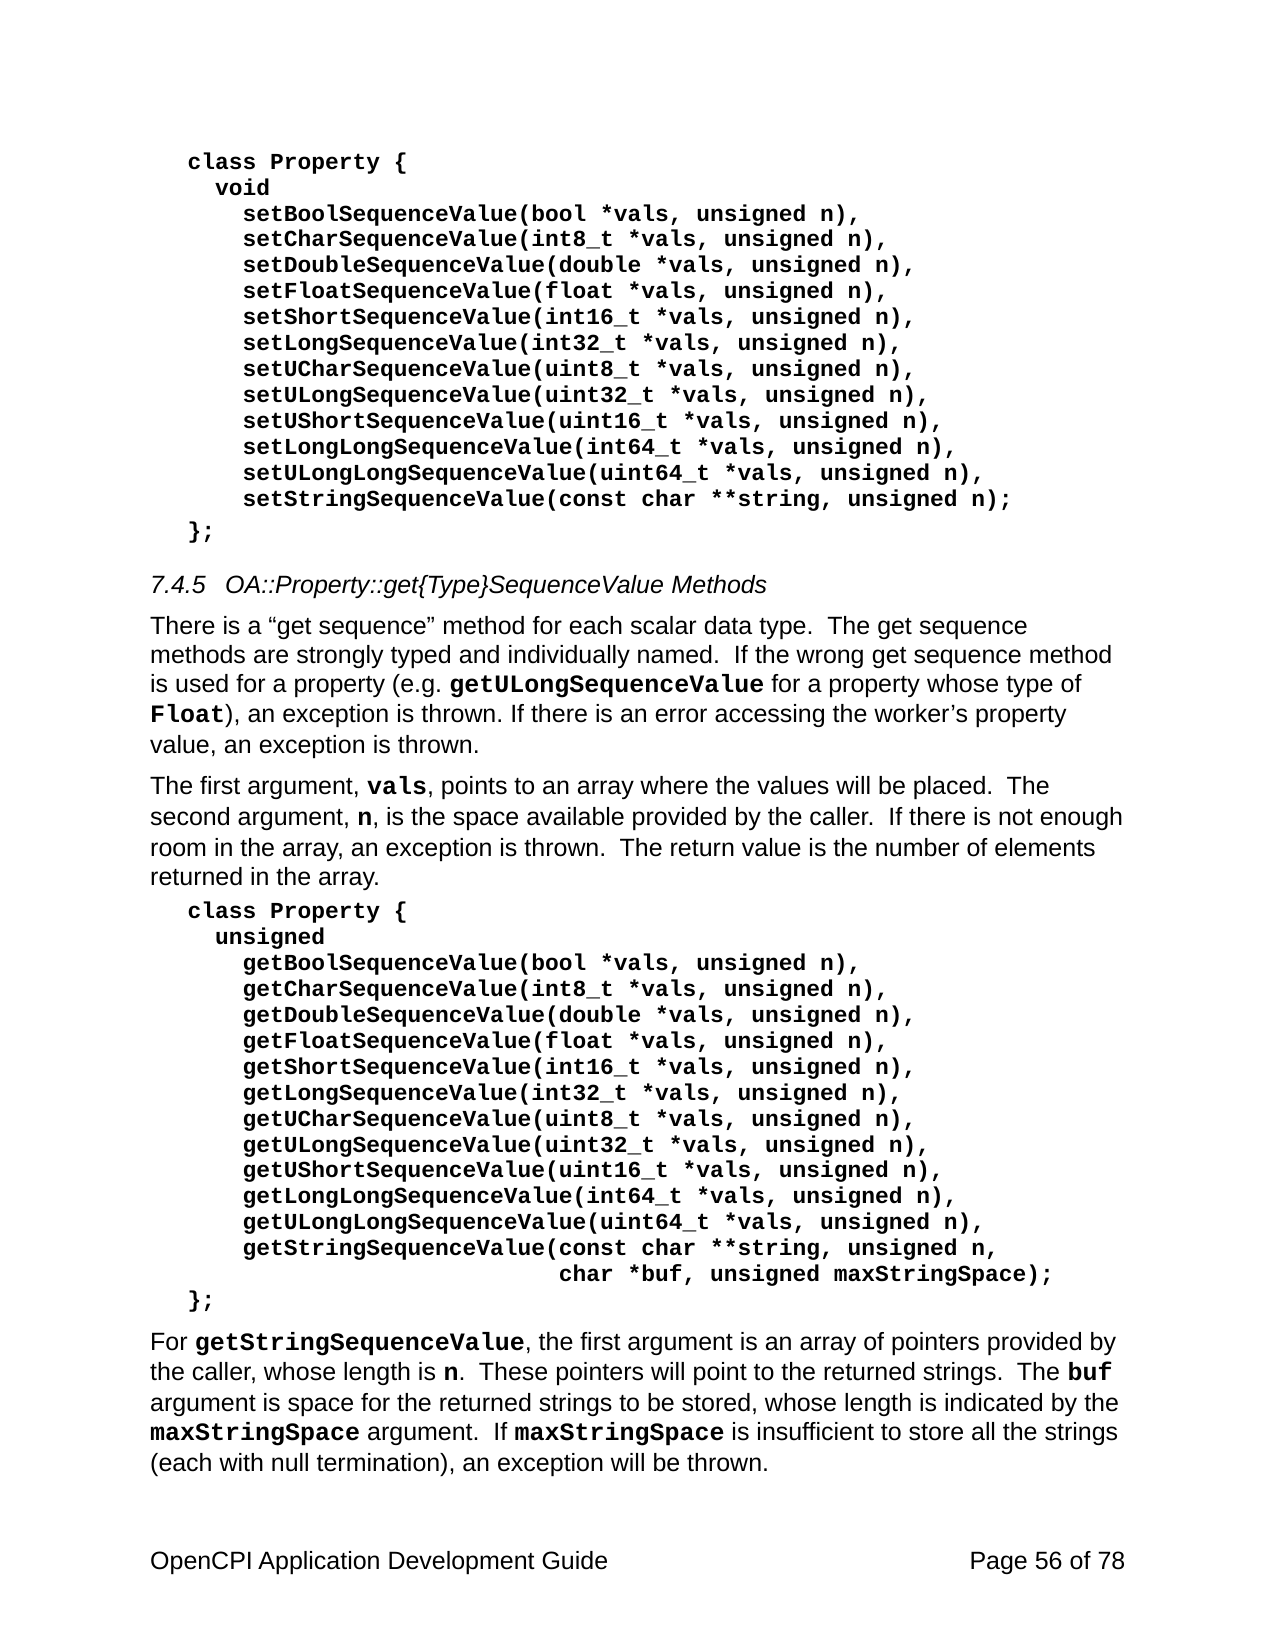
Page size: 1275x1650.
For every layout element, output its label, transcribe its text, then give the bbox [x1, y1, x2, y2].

text The first argument, vals, points to an array where the values will be placed. The second argument, n, is the space available provided by the caller. If there is not enough room in the array, an exception is thrown. The return value is the number of elements returned in the array. [150, 771, 1125, 891]
text class Property { void setBoolSequenceValue(bool *vals, unsigned n), setCharSequenceValue(int8_t *vals, unsigned n), setDoubleSequenceValue(double *vals, unsigned n), setFloatSequenceValue(float *vals, unsigned n), setShortSequenceValue(int16_t *vals, unsigned n), setLongSequenceValue(int32_t *vals, unsigned n), setUCharSequenceValue(uint8_t *vals, unsigned n), setULongSequenceValue(uint32_t *vals, unsigned n), setUShortSequenceValue(uint16_t *vals, unsigned n), setLongLongSequenceValue(int64_t *vals, unsigned n), setULongLongSequenceValue(uint64_t *vals, unsigned n), setStringSequenceValue(const char **string, unsigned n); [187, 150, 1125, 513]
text class Property { unsigned getBoolSequenceValue(bool *vals, unsigned n), getCharSequenceValue(int8_t *vals, unsigned n), getDoubleSequenceValue(double *vals, unsigned n), getFloatSequenceValue(float *vals, unsigned n), getShortSequenceValue(int16_t *vals, unsigned n), getLongSequenceValue(int32_t *vals, unsigned n), getUCharSequenceValue(uint8_t *vals, unsigned n), getULongSequenceValue(uint32_t *vals, unsigned n), getUShortSequenceValue(uint16_t *vals, unsigned n), getLongLongSequenceValue(int64_t *vals, unsigned n), getULongLongSequenceValue(uint64_t *vals, unsigned n), getStringSequenceValue(const char **string, unsigned n, char *buf, unsigned maxStringSpace); }; [187, 899, 1125, 1314]
subtitle OA::Property::get{Type}SequenceValue Methods [150, 570, 1125, 599]
text }; [187, 519, 1125, 545]
text For getStringSequenceValue, the first argument is an array of pointers provided by the caller, whose length is n. These pointers will point to the returned strings. The buf argument is space for the returned strings to be stored, whose length is indicated by the maxStringSpace argument. If maxStringSpace is insufficient to store all the strings (each with null termination), an exception will be thrown. [150, 1326, 1125, 1477]
text There is a “get sequence” method for each scalar data type. The get sequence methods are strongly typed and individually named. If the wrong get sequence method is used for a property (e.g. getULongSequenceValue for a property whose type of Float), an exception is thrown. If there is an error accessing the worker’s property value, an exception is thrown. [150, 611, 1125, 759]
